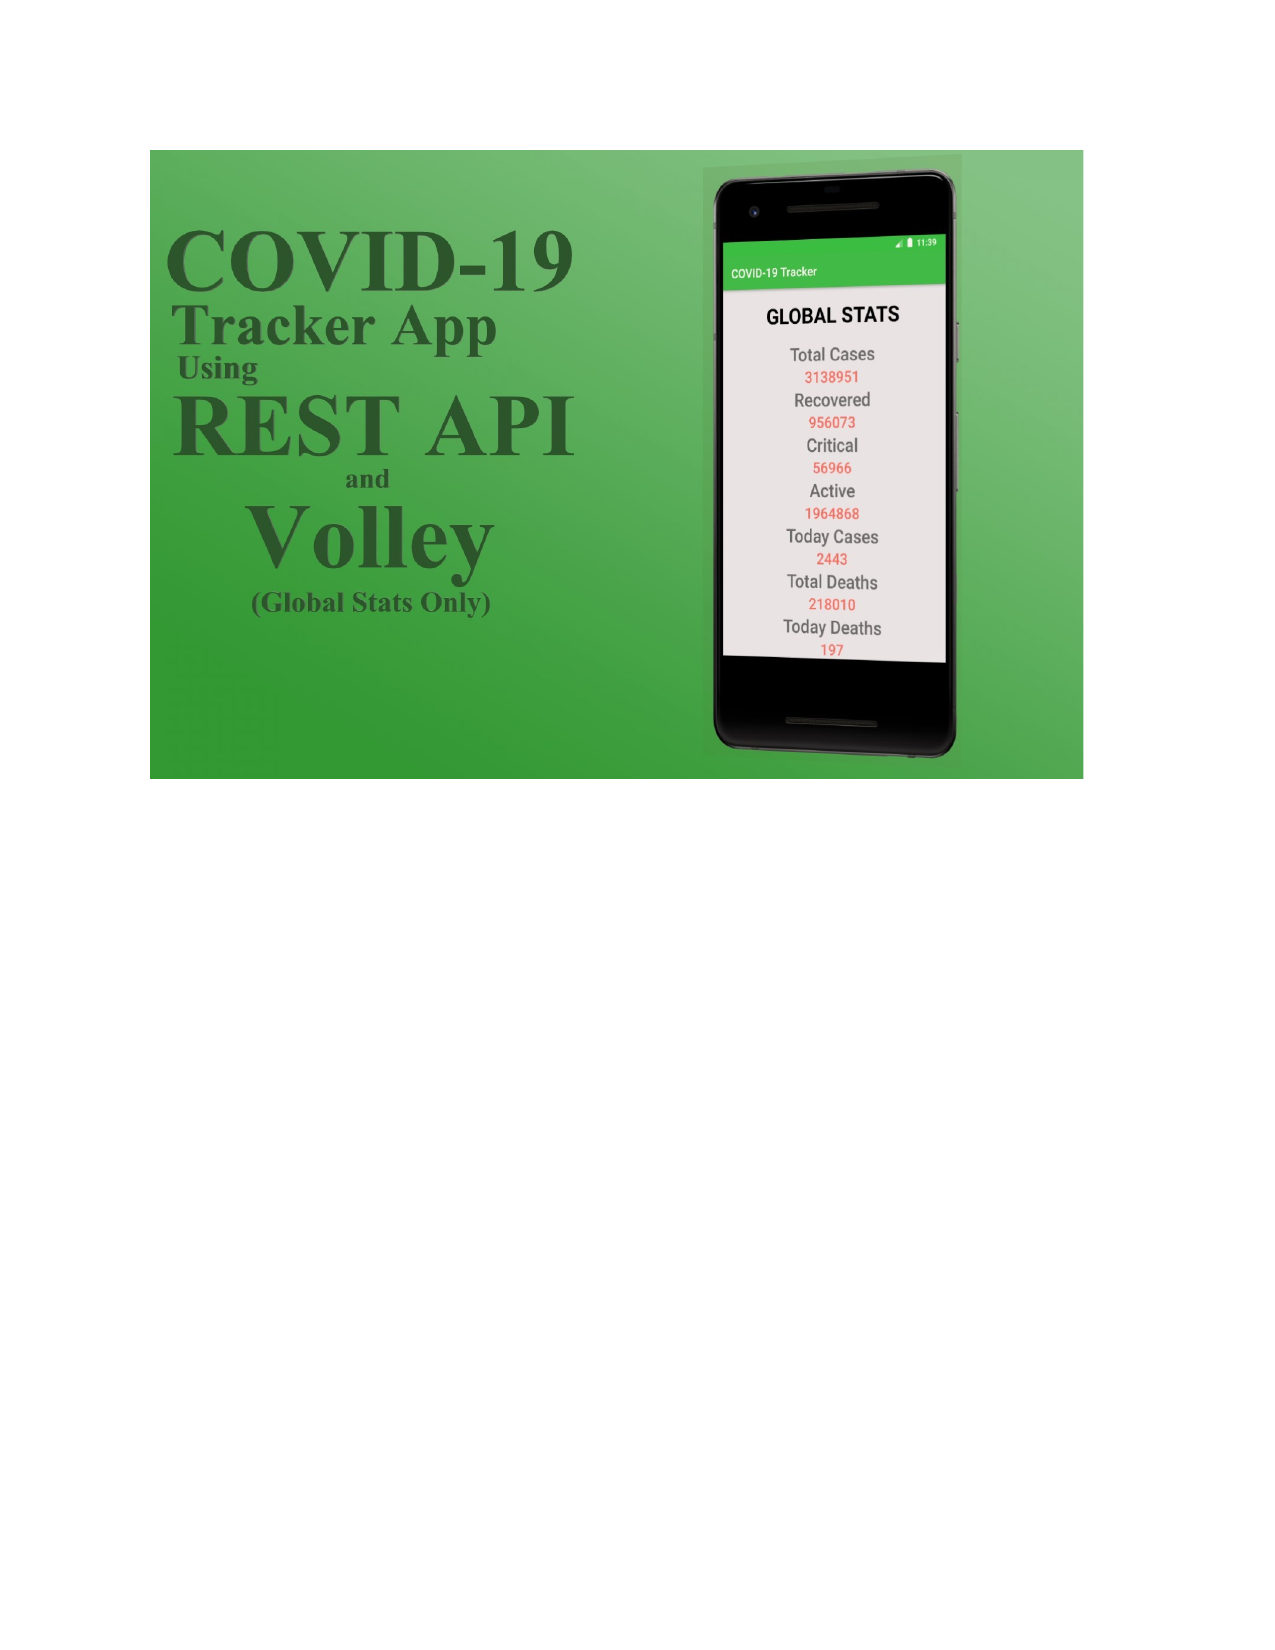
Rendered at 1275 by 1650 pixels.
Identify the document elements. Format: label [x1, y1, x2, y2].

picture [150, 150, 1084, 779]
